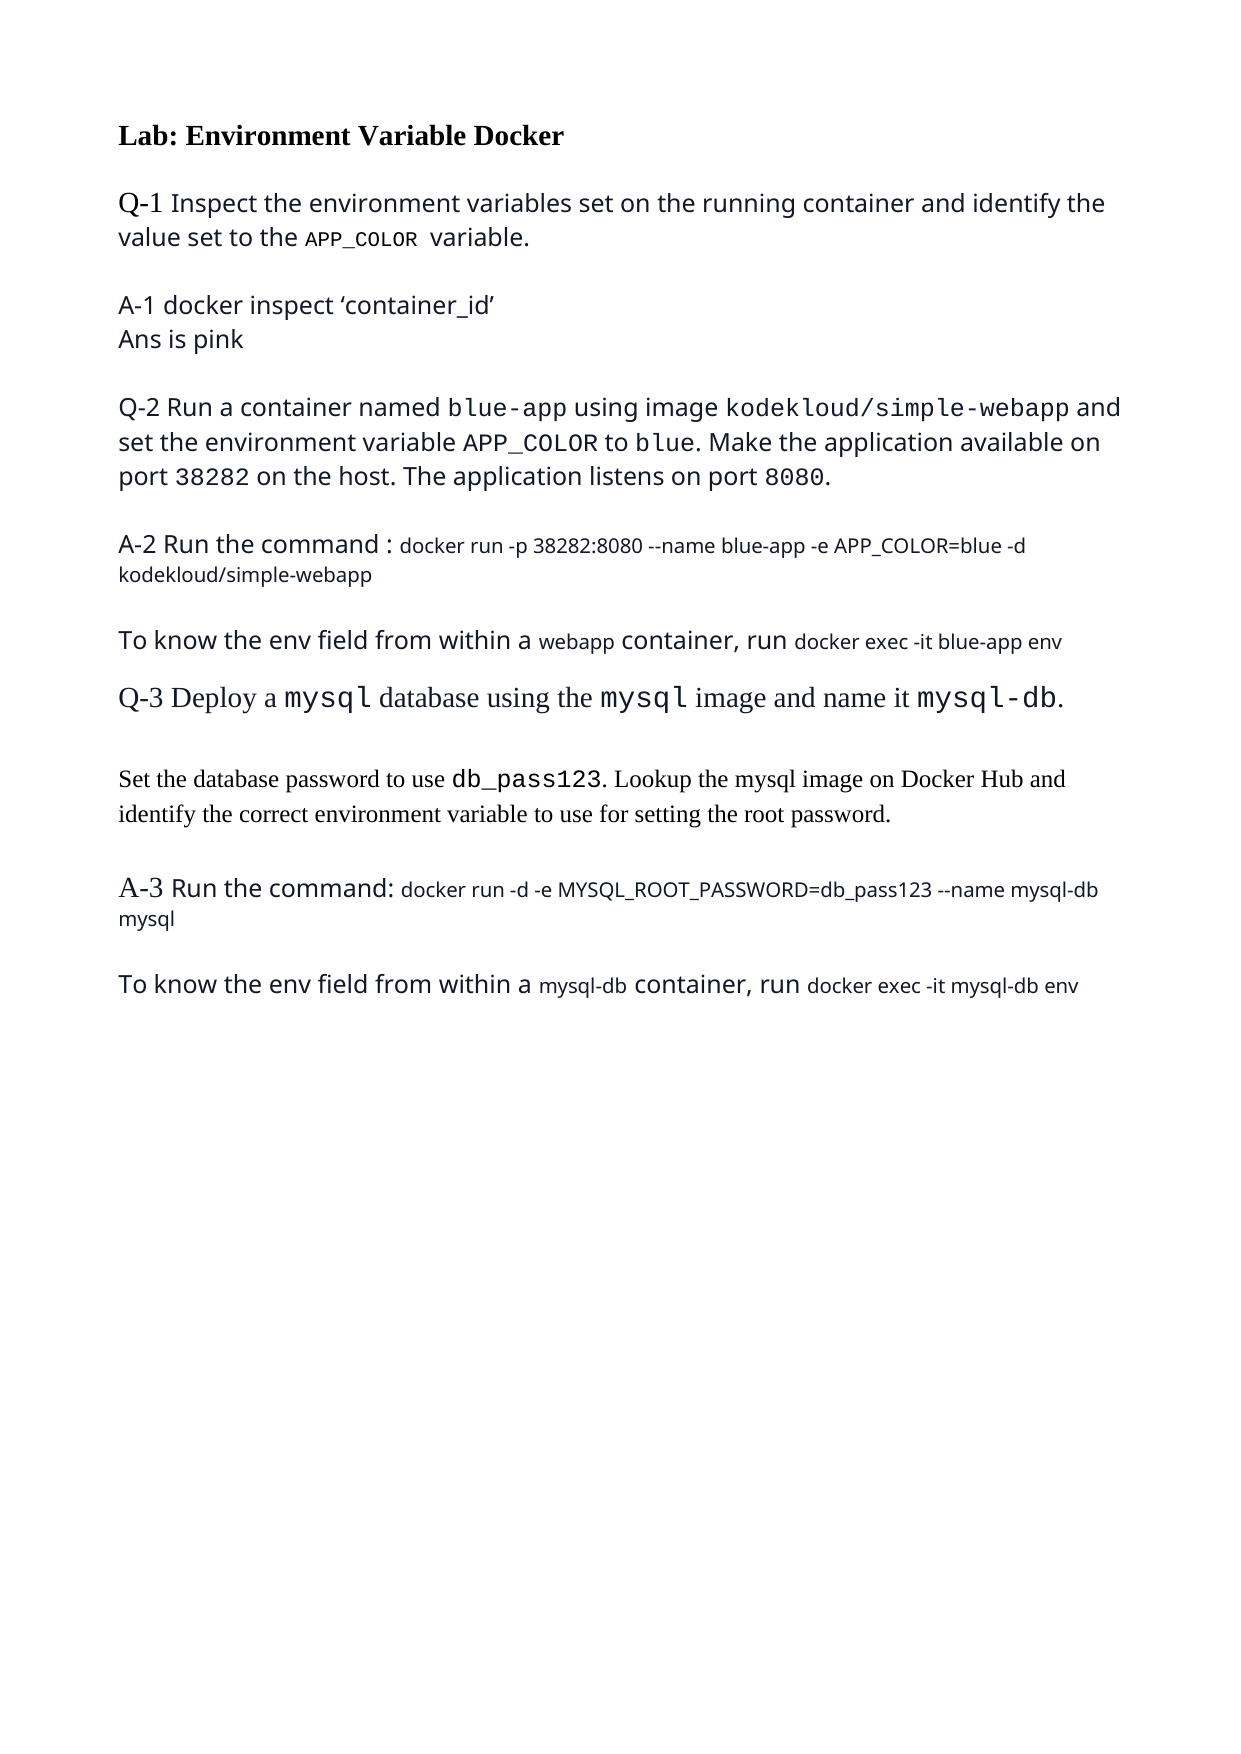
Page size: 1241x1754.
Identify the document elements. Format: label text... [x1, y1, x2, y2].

text Lab: Environment Variable Docker [118, 118, 1122, 152]
text A-1 docker inspect ‘container_id’ [118, 288, 1122, 322]
text Q-2 Run a container named blue-app using image kodekloud/simple-webapp and set the environment variable APP_COLOR to blue. Make the application available on port 38282 on the host. The application listens on port 8080. [118, 390, 1122, 493]
text A-2 Run the command : docker run -p 38282:8080 --name blue-app -e APP_COLOR=blue -d kodekloud/simple-webapp To know the env field from within a webapp container, run docker exec -it blue-app env [118, 527, 1122, 657]
text A-3 Run the command: docker run -d -e MYSQL_ROOT_PASSWORD=db_pass123 --name mysql-db mysql To know the env field from within a mysql-db container, run docker exec -it mysql-db env [118, 871, 1122, 1001]
text Q-3 Deploy a mysql database using the mysql image and name it mysql-db. [118, 681, 1122, 717]
text Set the database password to use db_pass123. Lookup the mysql image on Docker Hub and identify the correct environment variable to use for setting the root password. [118, 764, 1122, 828]
text Q-1 Inspect the environment variables set on the running container and identify the value set to the APP_COLOR variable. [118, 185, 1122, 254]
text Ans is pink [118, 322, 1122, 356]
